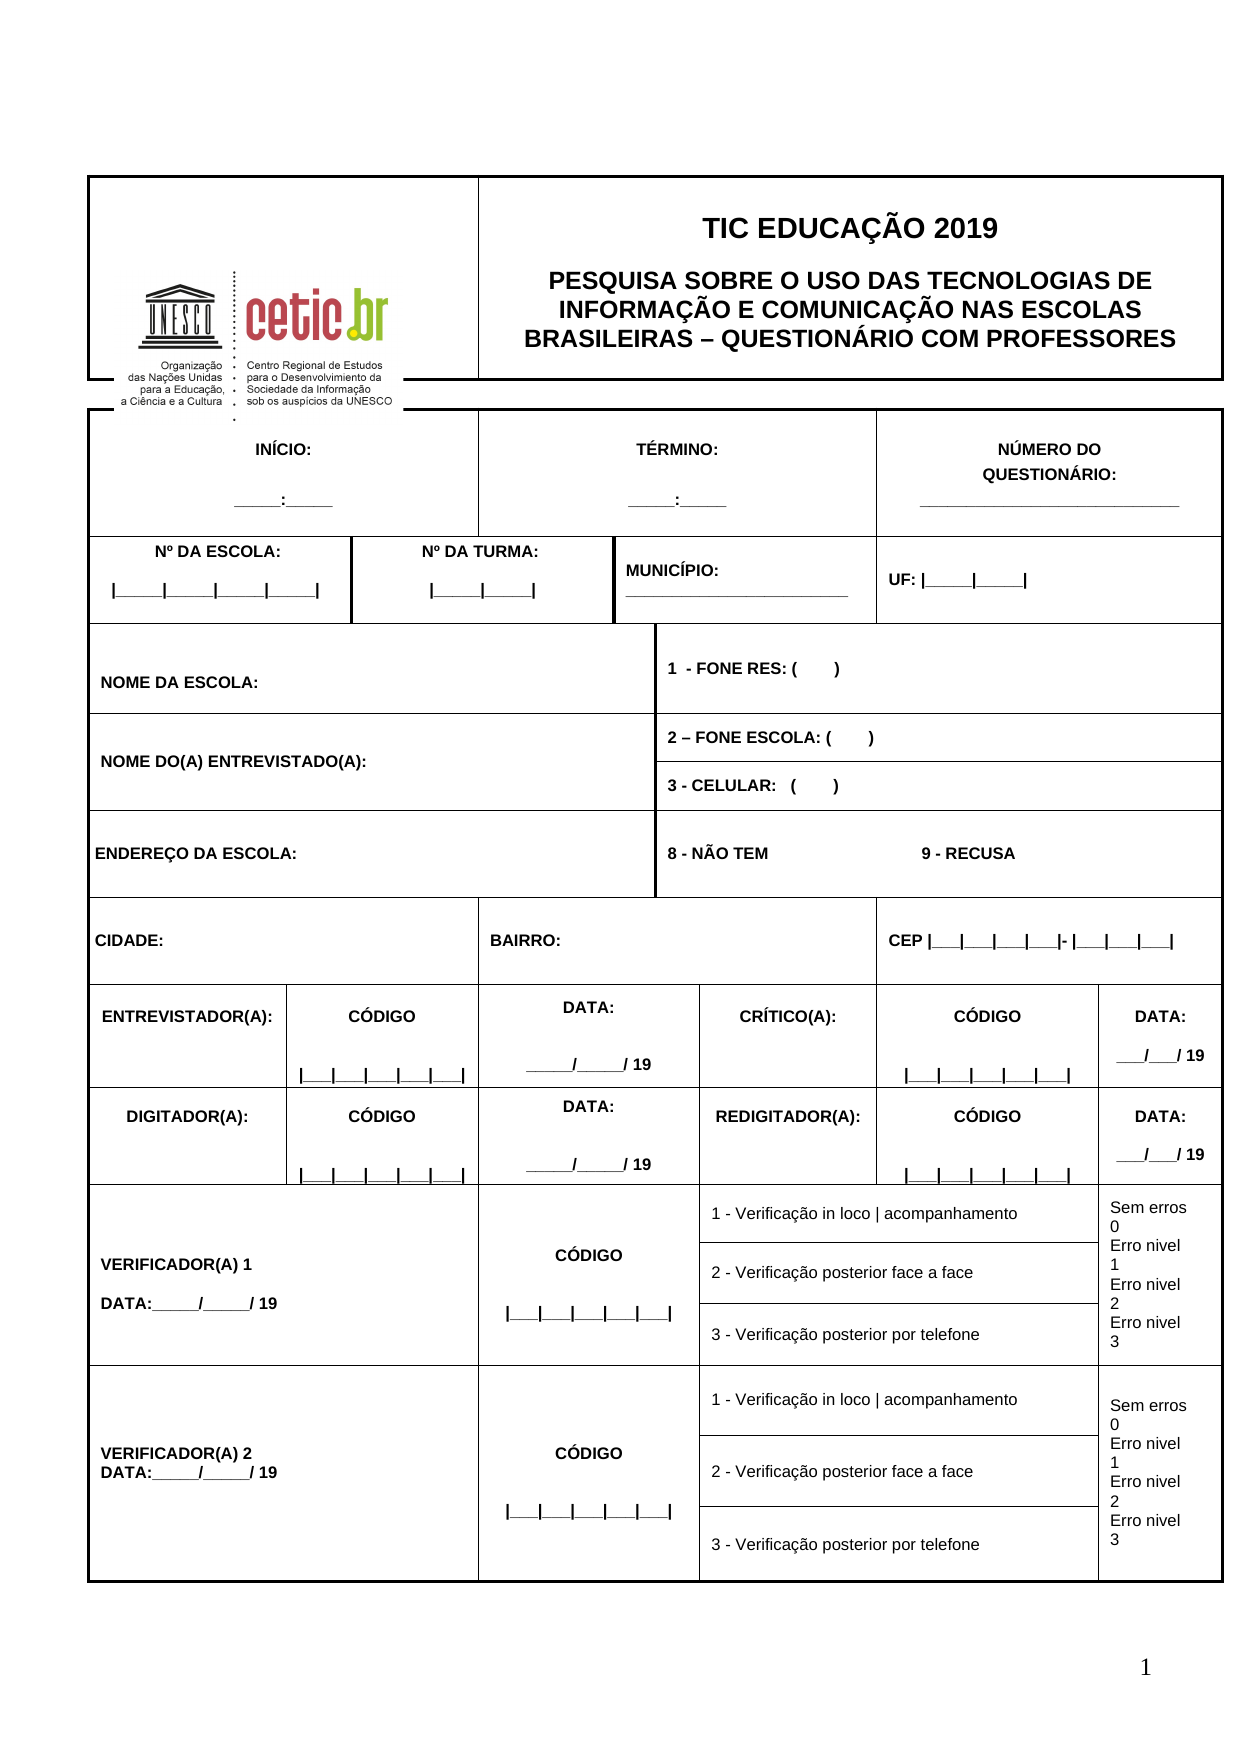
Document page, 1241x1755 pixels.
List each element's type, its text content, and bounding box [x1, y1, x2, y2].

table_cell NOME DO(A) ENTREVISTADO(A): [90, 714, 654, 809]
table_cell 1 - Verificação in loco | acompanhamento [700, 1185, 1098, 1242]
table_cell DATA: _____/_____/ 19 [479, 985, 699, 1087]
table_cell Sem erros 0 Erro nivel 1 Erro nivel 2 Erro nivel 3 [1099, 1366, 1221, 1580]
table_cell [404, 381, 433, 408]
table_cell UF: |_____|_____| [877, 537, 1221, 623]
table_cell 3 - CELULAR: ( ) [657, 762, 1221, 809]
table_header TIC EDUCAÇÃO 2019 PESQUISA SOBRE O USO DAS TECNOLOGIAS DE INFORMAÇÃO E COMUNICAÇÃO NAS ESCOLAS BRASILEIRAS – QUESTIONÁRIO COM PROFESSORES [479, 178, 1221, 377]
table_cell NÚMERO DO QUESTIONÁRIO: ____________________________ [877, 411, 1221, 536]
table_cell DATA: _____/_____/ 19 [479, 1088, 699, 1183]
table_header [90, 178, 478, 377]
table_cell DIGITADOR(A): [90, 1088, 286, 1183]
table_cell CÓDIGO |___|___|___|___|___| [287, 985, 478, 1087]
table_cell Sem erros 0 Erro nivel 1 Erro nivel 2 Erro nivel 3 [1099, 1185, 1221, 1364]
table_cell VERIFICADOR(A) 2 DATA:_____/_____/ 19 [90, 1366, 478, 1580]
table_cell ENDEREÇO DA ESCOLA: [90, 811, 654, 897]
table_cell [89, 381, 114, 408]
table_cell 1 - FONE RES: ( ) [657, 624, 1221, 713]
table_cell VERIFICADOR(A) 1 DATA:_____/_____/ 19 [90, 1185, 478, 1364]
table_cell 2 - Verificação posterior face a face [700, 1243, 1098, 1303]
table_cell Nº DA ESCOLA: |_____|_____|_____|_____| [90, 537, 350, 623]
table_cell 3 - Verificação posterior por telefone [700, 1507, 1098, 1580]
table_cell CÓDIGO |___|___|___|___|___| [479, 1185, 699, 1364]
table_cell REDIGITADOR(A): [700, 1088, 876, 1183]
table_cell 2 - Verificação posterior face a face [700, 1436, 1098, 1506]
table_cell 1 - Verificação in loco | acompanhamento [700, 1366, 1098, 1435]
table_cell CÓDIGO |___|___|___|___|___| [287, 1088, 478, 1183]
table_cell CÓDIGO |___|___|___|___|___| [877, 985, 1098, 1087]
table_cell BAIRRO: [479, 898, 876, 984]
table_cell [434, 381, 877, 408]
table_cell MUNICÍPIO: ________________________ [616, 537, 876, 623]
table_cell Nº DA TURMA: |_____|_____| [353, 537, 612, 623]
table_cell INÍCIO: _____:_____ [90, 411, 478, 536]
table_cell 8 - NÃO TEM 9 - RECUSA [657, 811, 1221, 897]
table_cell CÓDIGO |___|___|___|___|___| [877, 1088, 1098, 1183]
table_cell 3 - Verificação posterior por telefone [700, 1304, 1098, 1364]
table_cell ENTREVISTADOR(A): [90, 985, 286, 1087]
table_cell CIDADE: [90, 898, 478, 984]
table_cell 2 – FONE ESCOLA: ( ) [657, 714, 1221, 761]
table_cell CEP |___|___|___|___|- |___|___|___| [877, 898, 1221, 984]
table_cell TÉRMINO: _____:_____ [479, 411, 876, 536]
table_cell [877, 381, 1223, 408]
table_cell NOME DA ESCOLA: [90, 624, 654, 713]
table_cell CRÍTICO(A): [700, 985, 876, 1087]
table_cell CÓDIGO |___|___|___|___|___| [479, 1366, 699, 1580]
table_cell DATA: ___/___/ 19 [1099, 985, 1221, 1087]
table_cell DATA: ___/___/ 19 [1099, 1088, 1221, 1183]
